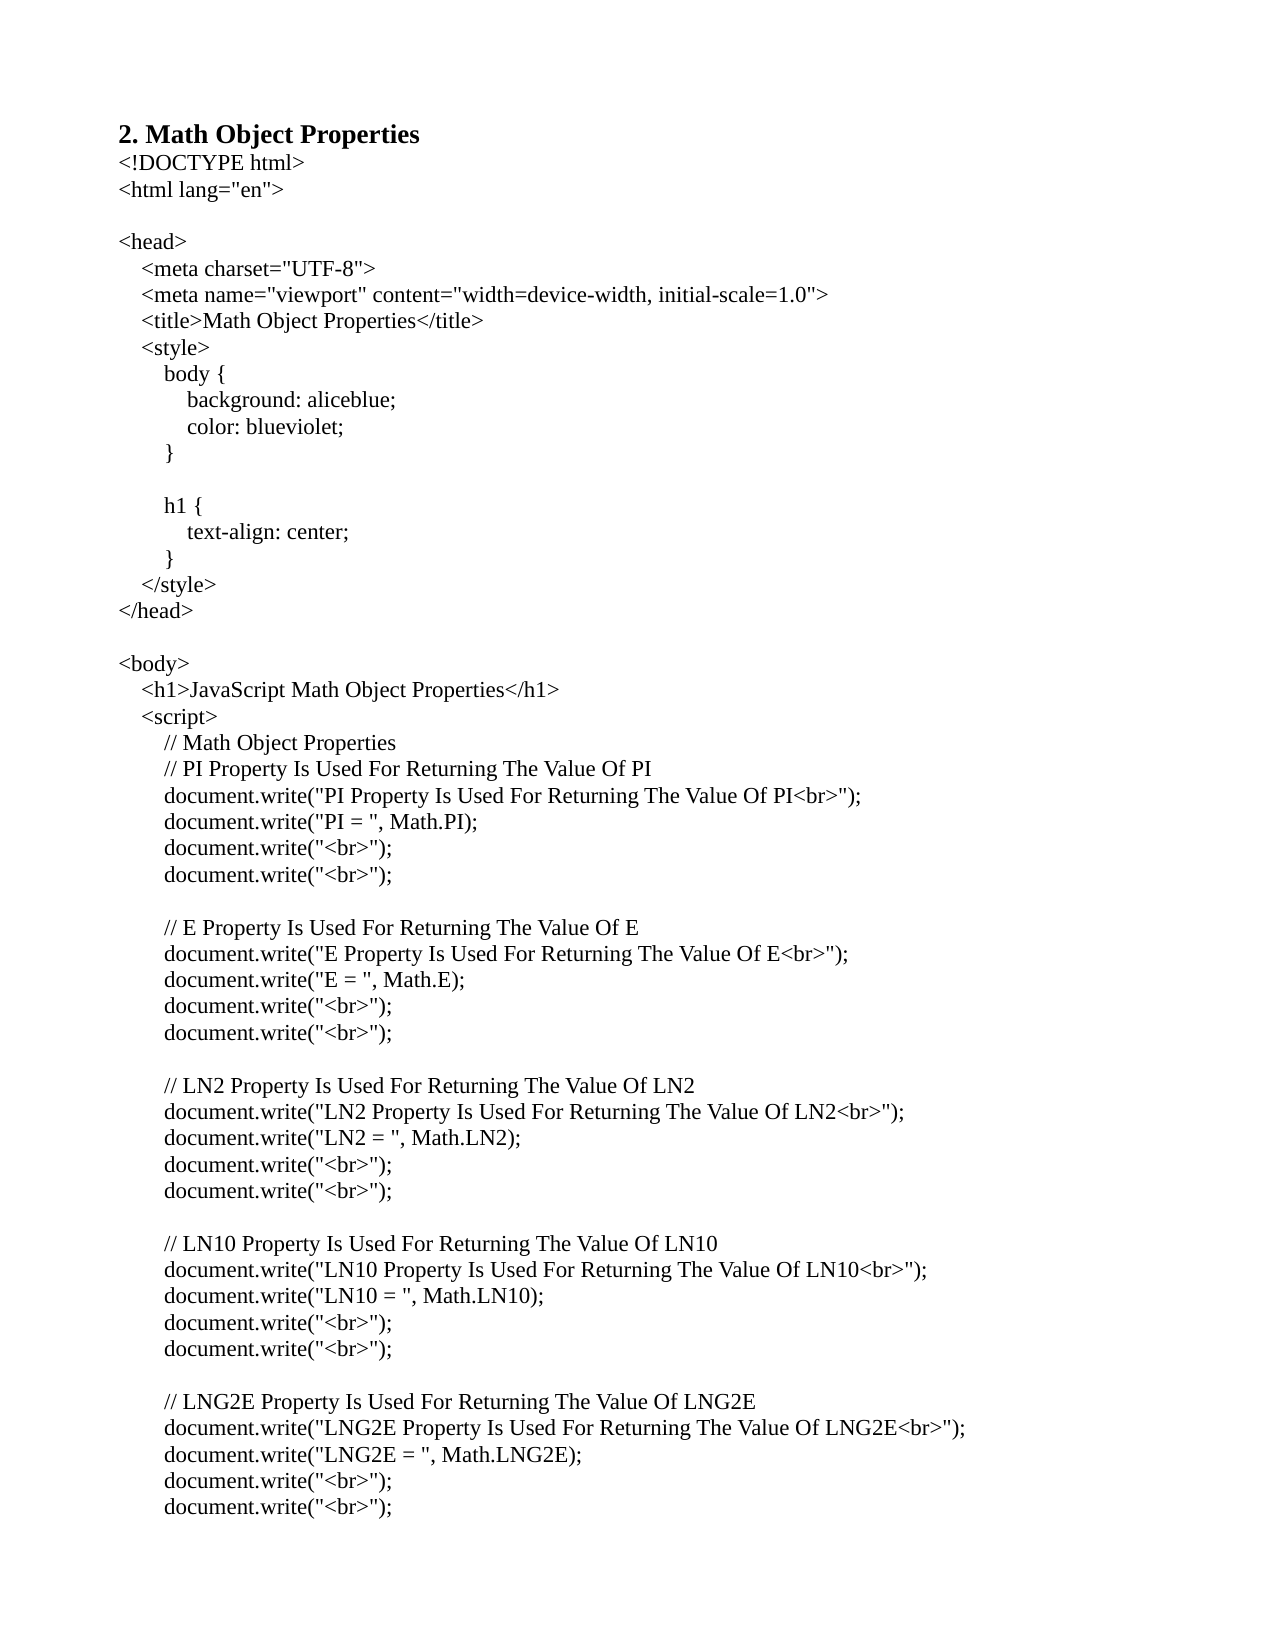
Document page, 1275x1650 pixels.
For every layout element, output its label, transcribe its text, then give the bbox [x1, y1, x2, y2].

text document.write("LN2 Property Is Used For Returning The Value Of LN2<br>"); [118, 1098, 1157, 1124]
text document.write("<br>"); [118, 1309, 1157, 1335]
text <h1>JavaScript Math Object Properties</h1> [118, 676, 1157, 703]
text document.write("<br>"); [118, 1335, 1157, 1362]
text document.write("LNG2E = ", Math.LNG2E); [118, 1441, 1157, 1467]
text text-align: center; [118, 518, 1157, 544]
text document.write("LN10 = ", Math.LN10); [118, 1282, 1157, 1309]
text <style> [118, 334, 1157, 360]
text document.write("<br>"); [118, 993, 1157, 1019]
text document.write("E = ", Math.E); [118, 966, 1157, 993]
text // LN2 Property Is Used For Returning The Value Of LN2 [118, 1072, 1157, 1098]
text <body> [118, 650, 1157, 676]
text document.write("E Property Is Used For Returning The Value Of E<br>"); [118, 940, 1157, 966]
text <title>Math Object Properties</title> [118, 307, 1157, 334]
text document.write("<br>"); [118, 1493, 1157, 1520]
text color: blueviolet; [118, 413, 1157, 439]
text document.write("PI = ", Math.PI); [118, 808, 1157, 834]
text <html lang="en"> [118, 176, 1157, 202]
text background: aliceblue; [118, 386, 1157, 413]
text document.write("<br>"); [118, 1019, 1157, 1045]
text // Math Object Properties [118, 729, 1157, 755]
text document.write("<br>"); [118, 1467, 1157, 1493]
text <!DOCTYPE html> [118, 149, 1157, 176]
text <head> [118, 228, 1157, 255]
text body { [118, 360, 1157, 386]
text document.write("LN10 Property Is Used For Returning The Value Of LN10<br>"); [118, 1256, 1157, 1282]
text <meta name="viewport" content="width=device-width, initial-scale=1.0"> [118, 281, 1157, 307]
text h1 { [118, 492, 1157, 518]
text } [118, 439, 1157, 466]
text </style> [118, 571, 1157, 597]
text } [118, 544, 1157, 571]
text document.write("<br>"); [118, 834, 1157, 861]
text document.write("LN2 = ", Math.LN2); [118, 1124, 1157, 1151]
text document.write("<br>"); [118, 1177, 1157, 1203]
text </head> [118, 597, 1157, 624]
text document.write("PI Property Is Used For Returning The Value Of PI<br>"); [118, 782, 1157, 808]
text <meta charset="UTF-8"> [118, 255, 1157, 281]
text // E Property Is Used For Returning The Value Of E [118, 913, 1157, 940]
text document.write("<br>"); [118, 861, 1157, 887]
text document.write("LNG2E Property Is Used For Returning The Value Of LNG2E<br>"); [118, 1414, 1157, 1441]
text // LNG2E Property Is Used For Returning The Value Of LNG2E [118, 1388, 1157, 1414]
text document.write("<br>"); [118, 1151, 1157, 1177]
text <script> [118, 703, 1157, 729]
text 2. Math Object Properties [118, 118, 1157, 149]
text // LN10 Property Is Used For Returning The Value Of LN10 [118, 1230, 1157, 1256]
text // PI Property Is Used For Returning The Value Of PI [118, 755, 1157, 782]
